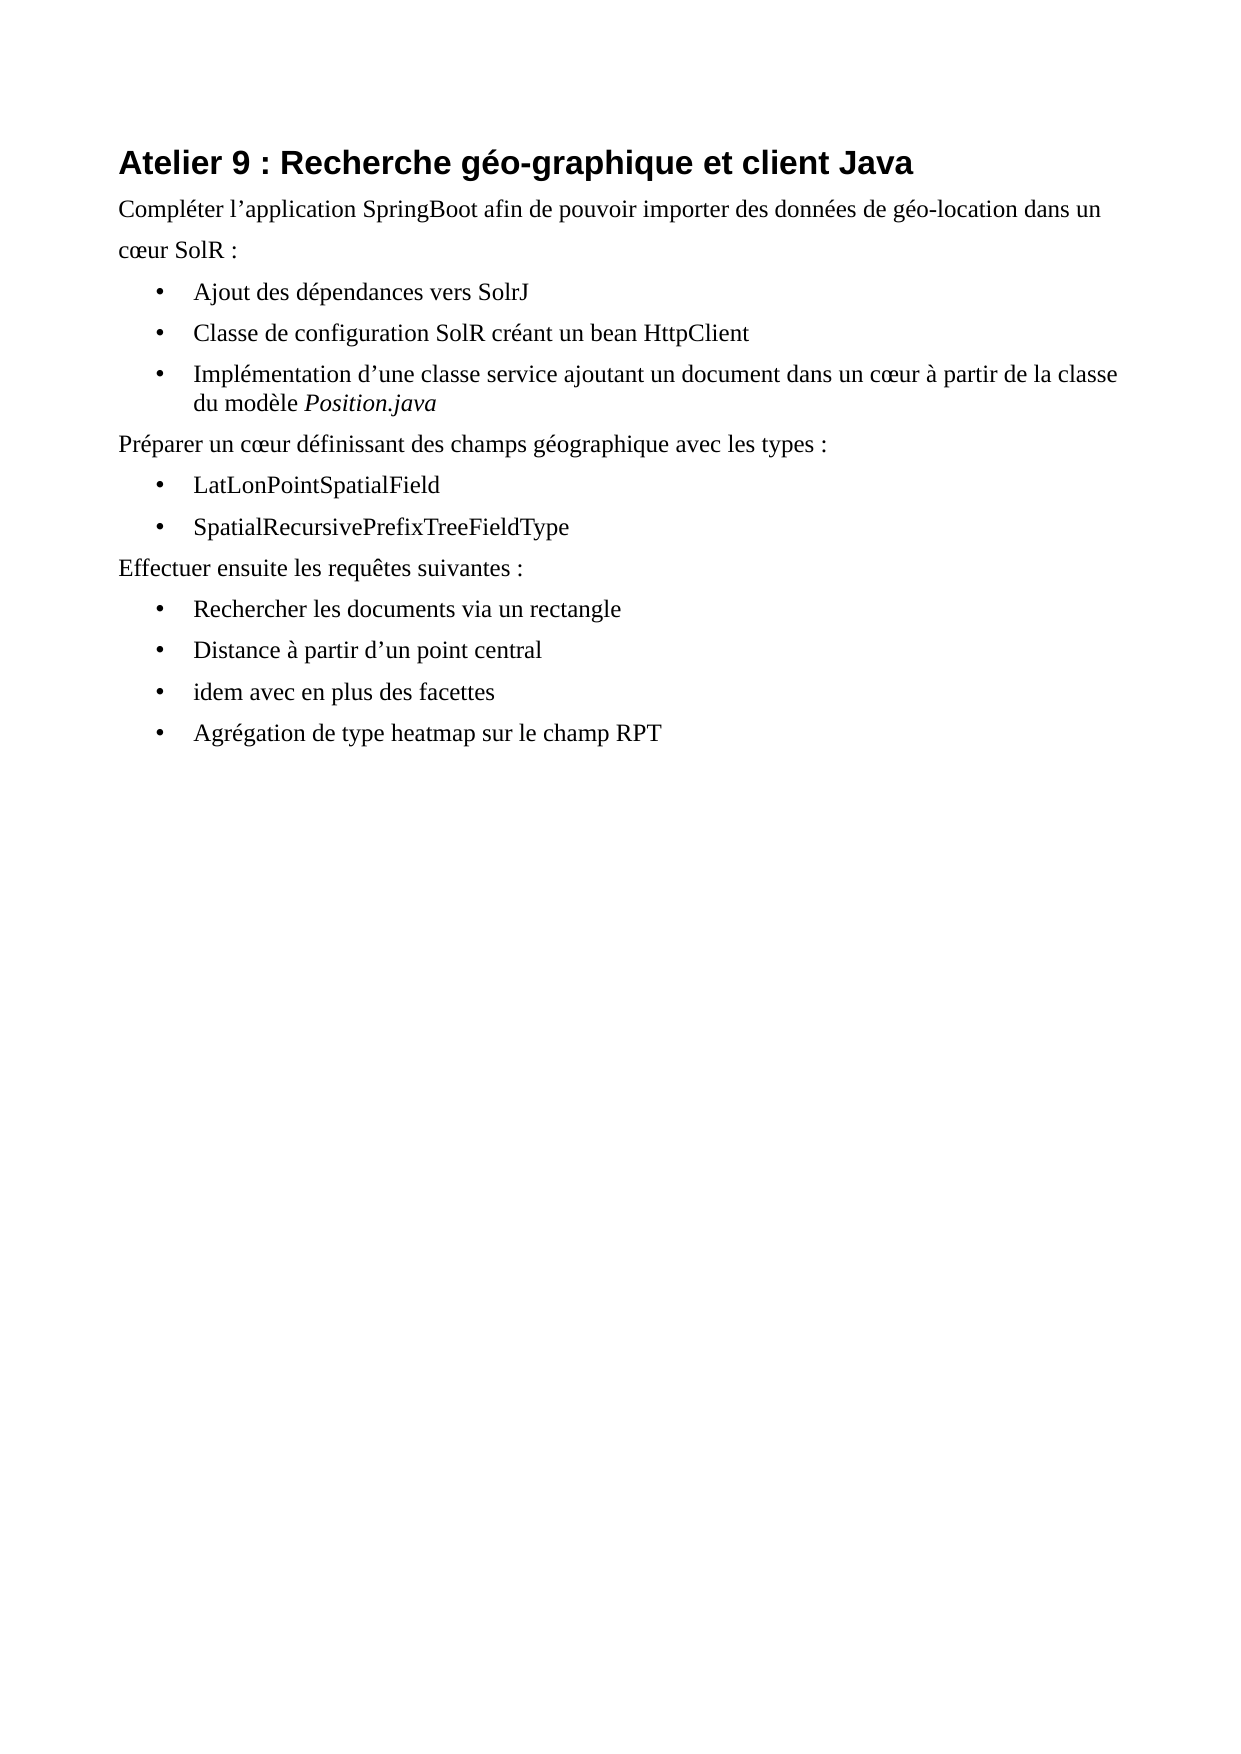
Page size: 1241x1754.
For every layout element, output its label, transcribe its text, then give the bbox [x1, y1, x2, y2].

text cœur SolR : [118, 236, 1122, 264]
list SpatialRecursivePrefixTreeFieldType [156, 512, 1122, 541]
list Ajout des dépendances vers SolrJ [156, 277, 1122, 306]
list Implémentation d’une classe service ajoutant un document dans un cœur à partir de la classe du modèle Position.java [156, 359, 1122, 417]
list Distance à partir d’un point central [156, 636, 1122, 664]
text Compléter l’application SpringBoot afin de pouvoir importer des données de géo-location dans un [118, 194, 1122, 223]
list Classe de configuration SolR créant un bean HttpClient [156, 318, 1122, 347]
list Rechercher les documents via un rectangle [156, 594, 1122, 623]
list Agrégation de type heatmap sur le champ RPT [156, 718, 1122, 747]
text Effectuer ensuite les requêtes suivantes : [118, 553, 1122, 582]
list idem avec en plus des facettes [156, 677, 1122, 706]
list LatLonPointSpatialField [156, 471, 1122, 499]
subtitle Atelier 9 : Recherche géo-graphique et client Java [118, 143, 1122, 182]
text Préparer un cœur définissant des champs géographique avec les types : [118, 429, 1122, 458]
